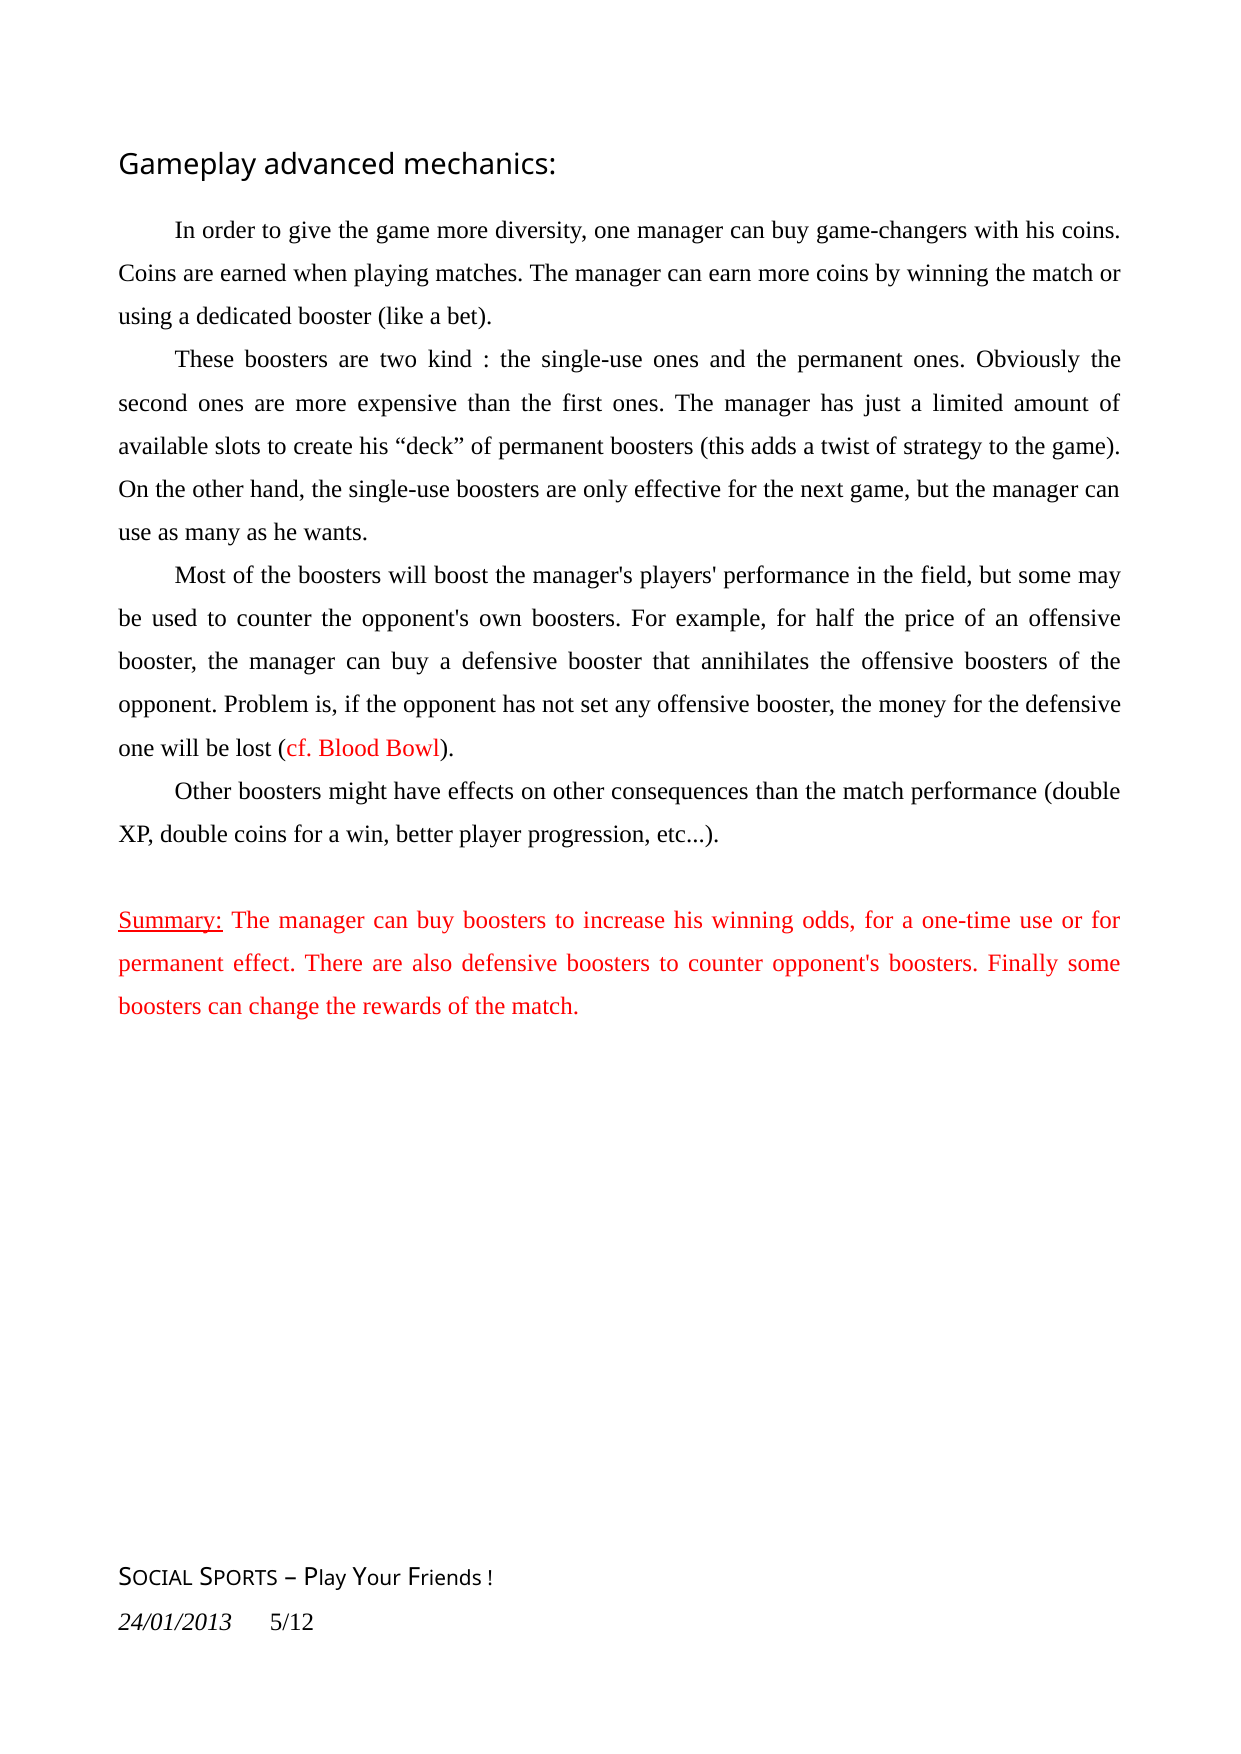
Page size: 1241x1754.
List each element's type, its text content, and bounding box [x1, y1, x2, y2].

subtitle Gameplay advanced mechanics: [118, 143, 1122, 183]
text Summary: The manager can buy boosters to increase his winning odds, for a one-time use or for permanent effect. There are also defensive boosters to counter opponent's boosters. Finally some boosters can change the rewards of the match. [118, 905, 1122, 1020]
text Other boosters might have effects on other consequences than the match performance (double XP, double coins for a win, better player progression, etc...). [118, 776, 1122, 848]
text These boosters are two kind : the single-use ones and the permanent ones. Obviously the second ones are more expensive than the first ones. The manager has just a limited amount of available slots to create his “deck” of permanent boosters (this adds a twist of strategy to the game). On the other hand, the single-use boosters are only effective for the next game, but the manager can use as many as he wants. [118, 344, 1122, 546]
text Most of the boosters will boost the manager's players' performance in the field, but some may be used to counter the opponent's own boosters. For example, for half the price of an offensive booster, the manager can buy a defensive booster that annihilates the offensive boosters of the opponent. Problem is, if the opponent has not set any offensive booster, the money for the defensive one will be lost (cf. Blood Bowl). [118, 560, 1122, 761]
text In order to give the game more diversity, one manager can buy game-changers with his coins. Coins are earned when playing matches. The manager can earn more coins by winning the match or using a dedicated booster (like a bet). [118, 215, 1122, 330]
